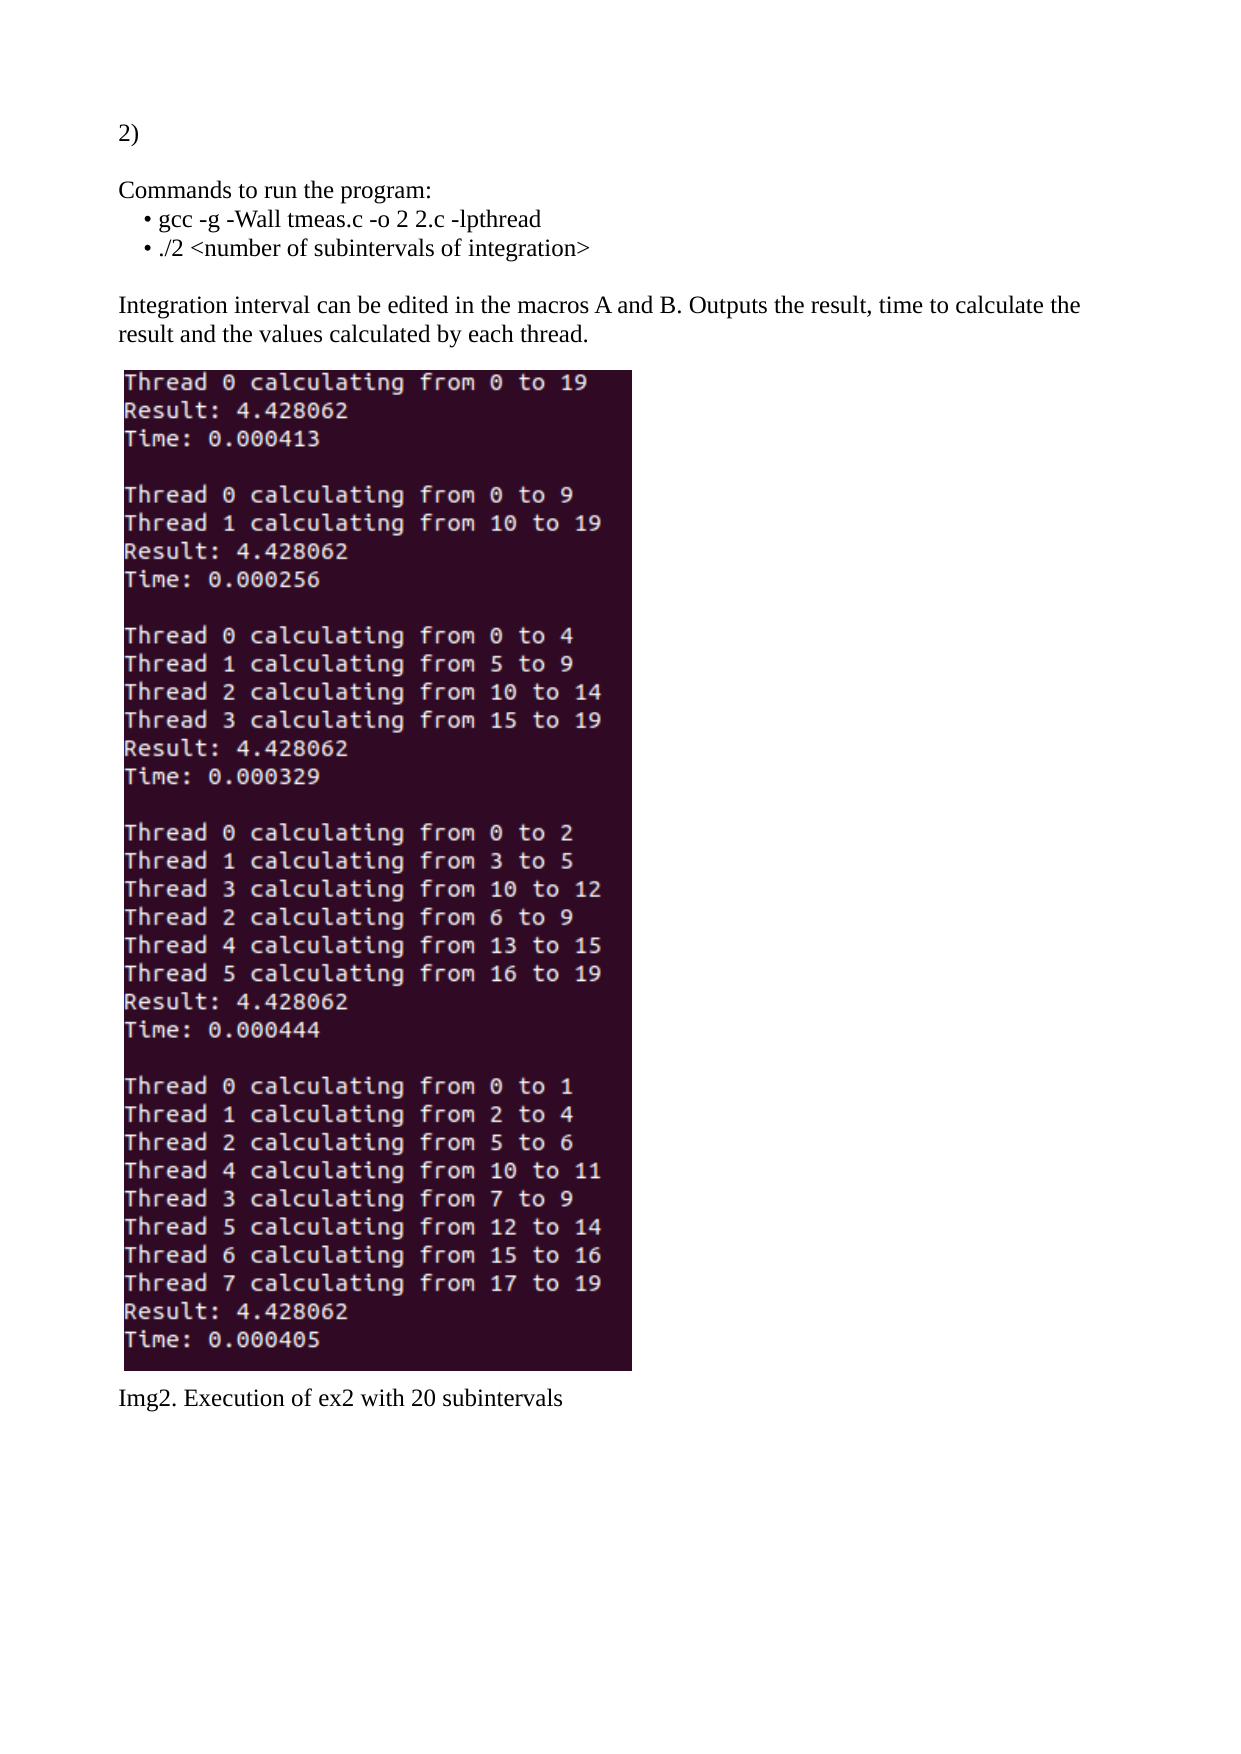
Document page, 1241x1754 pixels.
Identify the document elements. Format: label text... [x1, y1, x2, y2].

text 2) [118, 118, 1122, 147]
picture [124, 370, 632, 1371]
text Integration interval can be edited in the macros A and B. Outputs the result, time to calculate the result and the values calculated by each thread. [118, 291, 1122, 348]
text • ./2 <number of subintervals of integration> [118, 233, 1122, 262]
text Commands to run the program: [118, 176, 1122, 204]
text Img2. Execution of ex2 with 20 subintervals [118, 1383, 1122, 1412]
text • gcc -g -Wall tmeas.c -o 2 2.c -lpthread [118, 204, 1122, 233]
